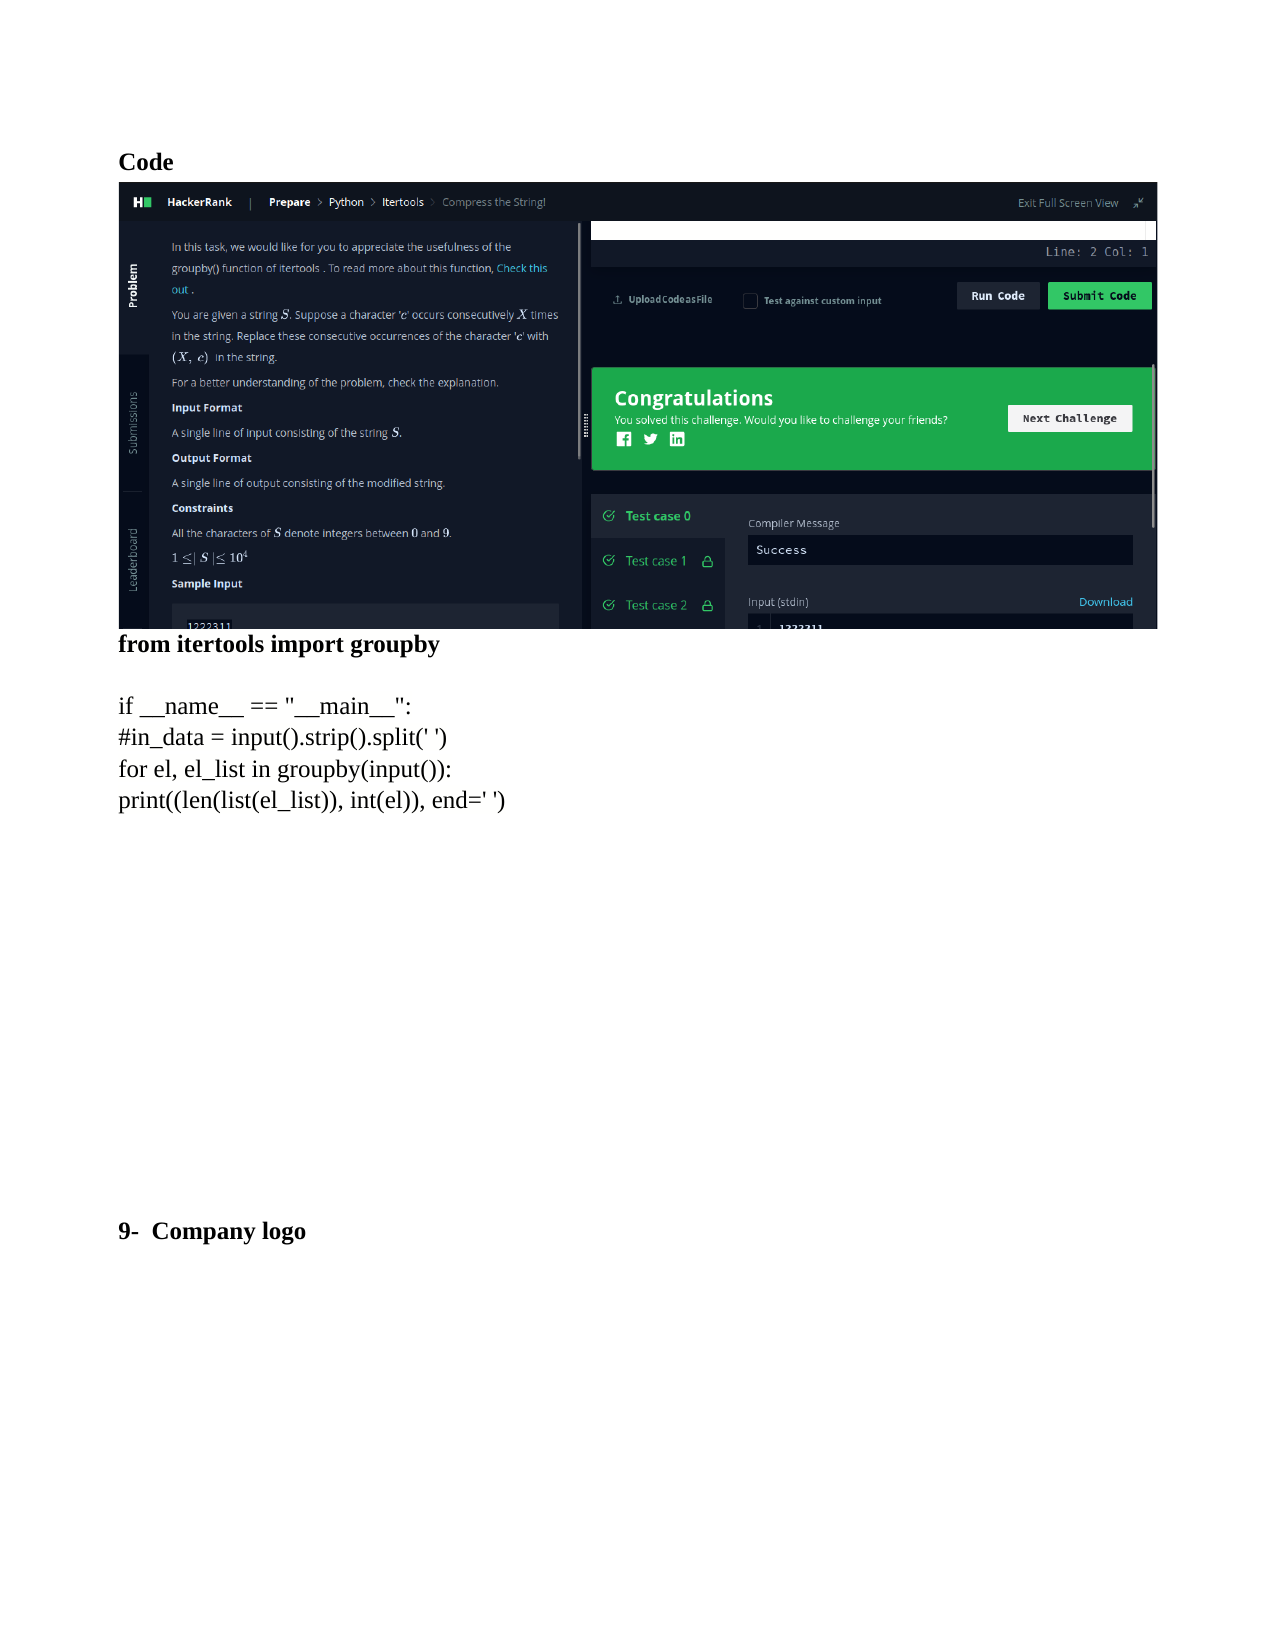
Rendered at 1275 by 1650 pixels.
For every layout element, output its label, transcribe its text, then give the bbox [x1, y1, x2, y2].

text Code [118, 147, 1157, 176]
text for el, el_list in groupby(input()): [118, 751, 1157, 782]
text [118, 176, 1157, 182]
text #in_data = input().strip().split(' ') [118, 720, 1157, 751]
text from itertools import groupby [118, 629, 1157, 657]
text if __name__ == "__main__": [118, 689, 1157, 720]
text 9- Company logo [118, 1216, 1157, 1245]
text print((len(list(el_list)), int(el)), end=' ') [118, 782, 1157, 814]
